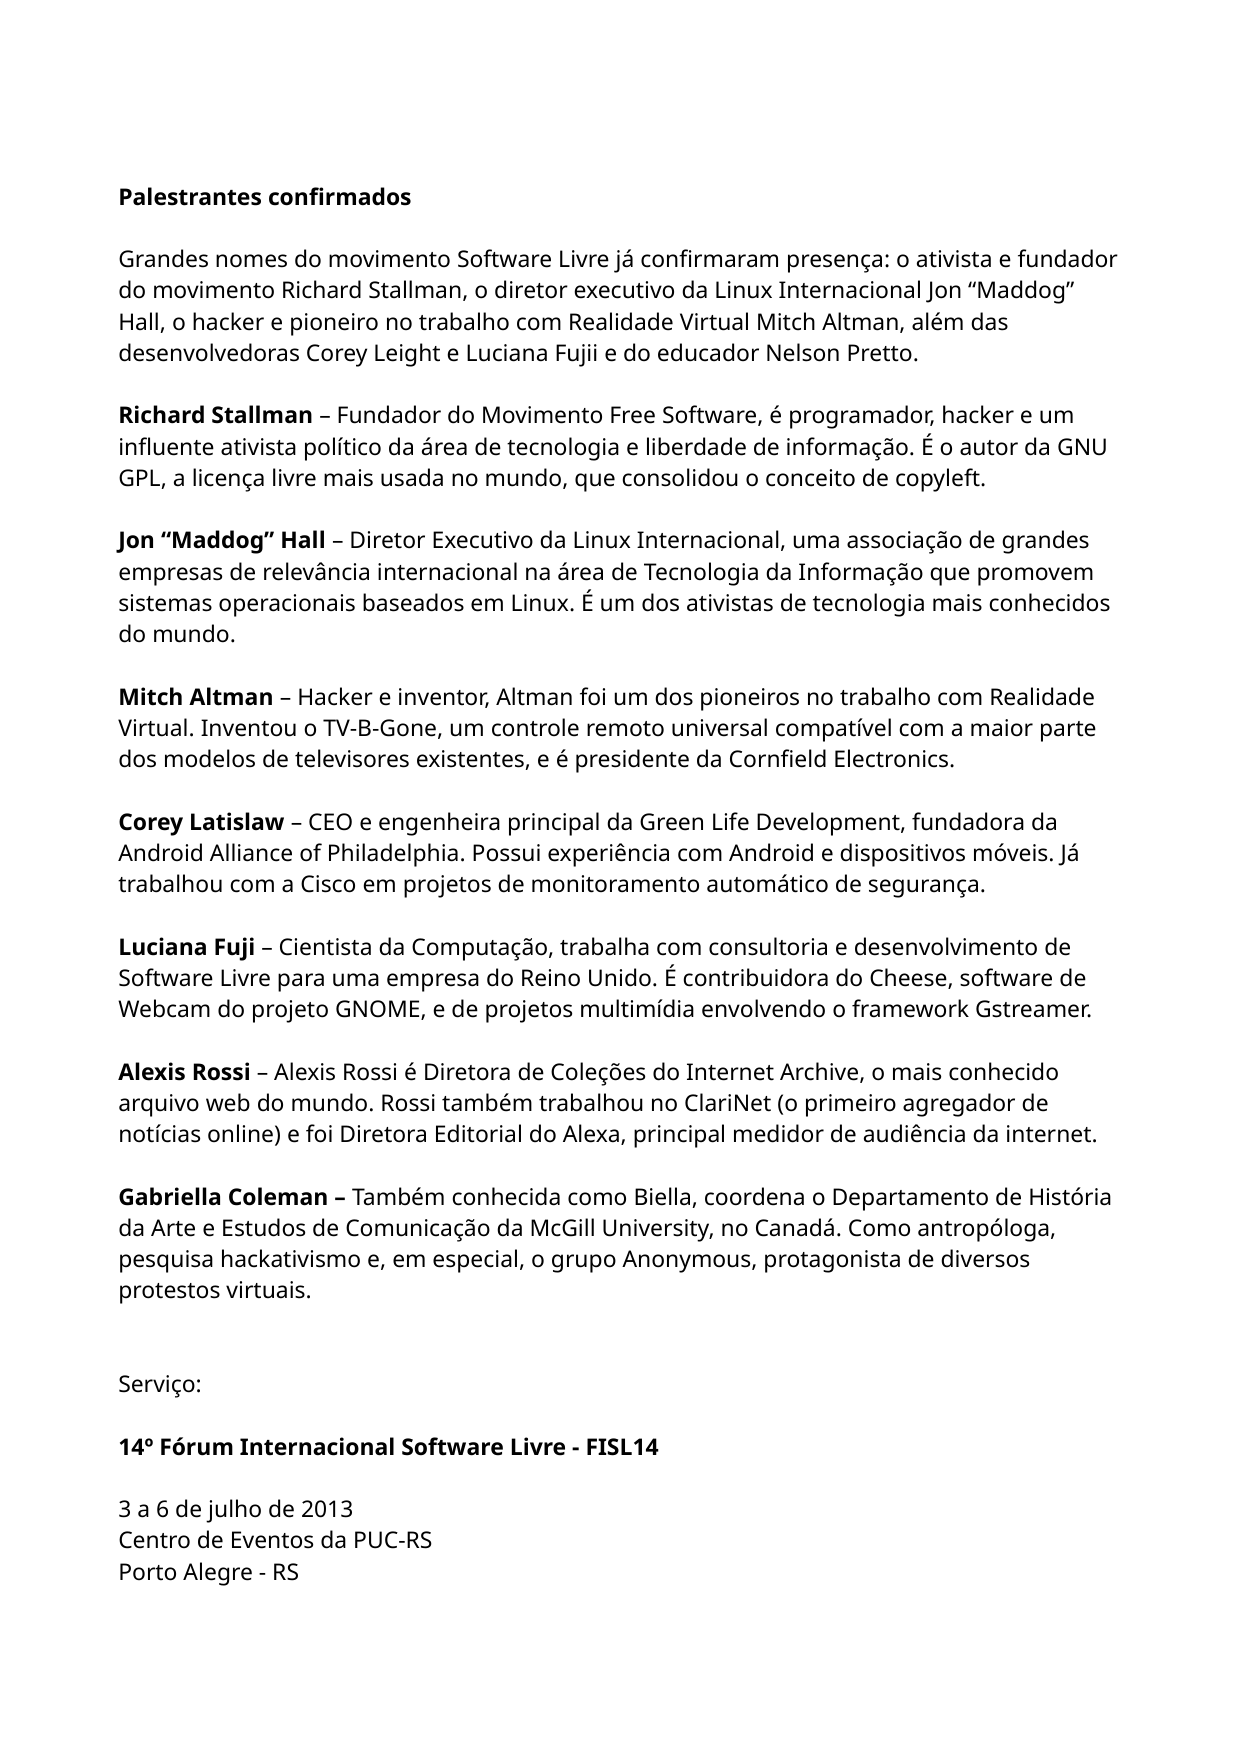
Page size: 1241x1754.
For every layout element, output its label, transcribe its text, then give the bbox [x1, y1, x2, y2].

text Alexis Rossi – Alexis Rossi é Diretora de Coleções do Internet Archive, o mais conhecido arquivo web do mundo. Rossi também trabalhou no ClariNet (o primeiro agregador de notícias online) e foi Diretora Editorial do Alexa, principal medidor de audiência da internet. [118, 1056, 1122, 1149]
text Palestrantes confirmados Grandes nomes do movimento Software Livre já confirmaram presença: o ativista e fundador do movimento Richard Stallman, o diretor executivo da Linux Internacional Jon “Maddog” Hall, o hacker e pioneiro no trabalho com Realidade Virtual Mitch Altman, além das desenvolvedoras Corey Leight e Luciana Fujii e do educador Nelson Pretto. Richard Stallman – Fundador do Movimento Free Software, é programador, hacker e um influente ativista político da área de tecnologia e liberdade de informação. É o autor da GNU GPL, a licença livre mais usada no mundo, que consolidou o conceito de copyleft. Jon “Maddog” Hall – Diretor Executivo da Linux Internacional, uma associação de grandes empresas de relevância internacional na área de Tecnologia da Informação que promovem sistemas operacionais baseados em Linux. É um dos ativistas de tecnologia mais conhecidos do mundo. Mitch Altman – Hacker e inventor, Altman foi um dos pioneiros no trabalho com Realidade Virtual. Inventou o TV-B-Gone, um controle remoto universal compatível com a maior parte dos modelos de televisores existentes, e é presidente da Cornfield Electronics. Corey Latislaw – CEO e engenheira principal da Green Life Development, fundadora da Android Alliance of Philadelphia. Possui experiência com Android e dispositivos móveis. Já trabalhou com a Cisco em projetos de monitoramento automático de segurança. Luciana Fuji – Cientista da Computação, trabalha com consultoria e desenvolvimento de Software Livre para uma empresa do Reino Unido. É contribuidora do Cheese, software de Webcam do projeto GNOME, e de projetos multimídia envolvendo o framework Gstreamer. [118, 118, 1122, 1024]
text Gabriella Coleman – Também conhecida como Biella, coordena o Departamento de História da Arte e Estudos de Comunicação da McGill University, no Canadá. Como antropóloga, pesquisa hackativismo e, em especial, o grupo Anonymous, protagonista de diversos protestos virtuais. Serviço: 14º Fórum Internacional Software Livre - FISL14 3 a 6 de julho de 2013 Centro de Eventos da PUC-RS Porto Alegre - RS [118, 1181, 1122, 1618]
